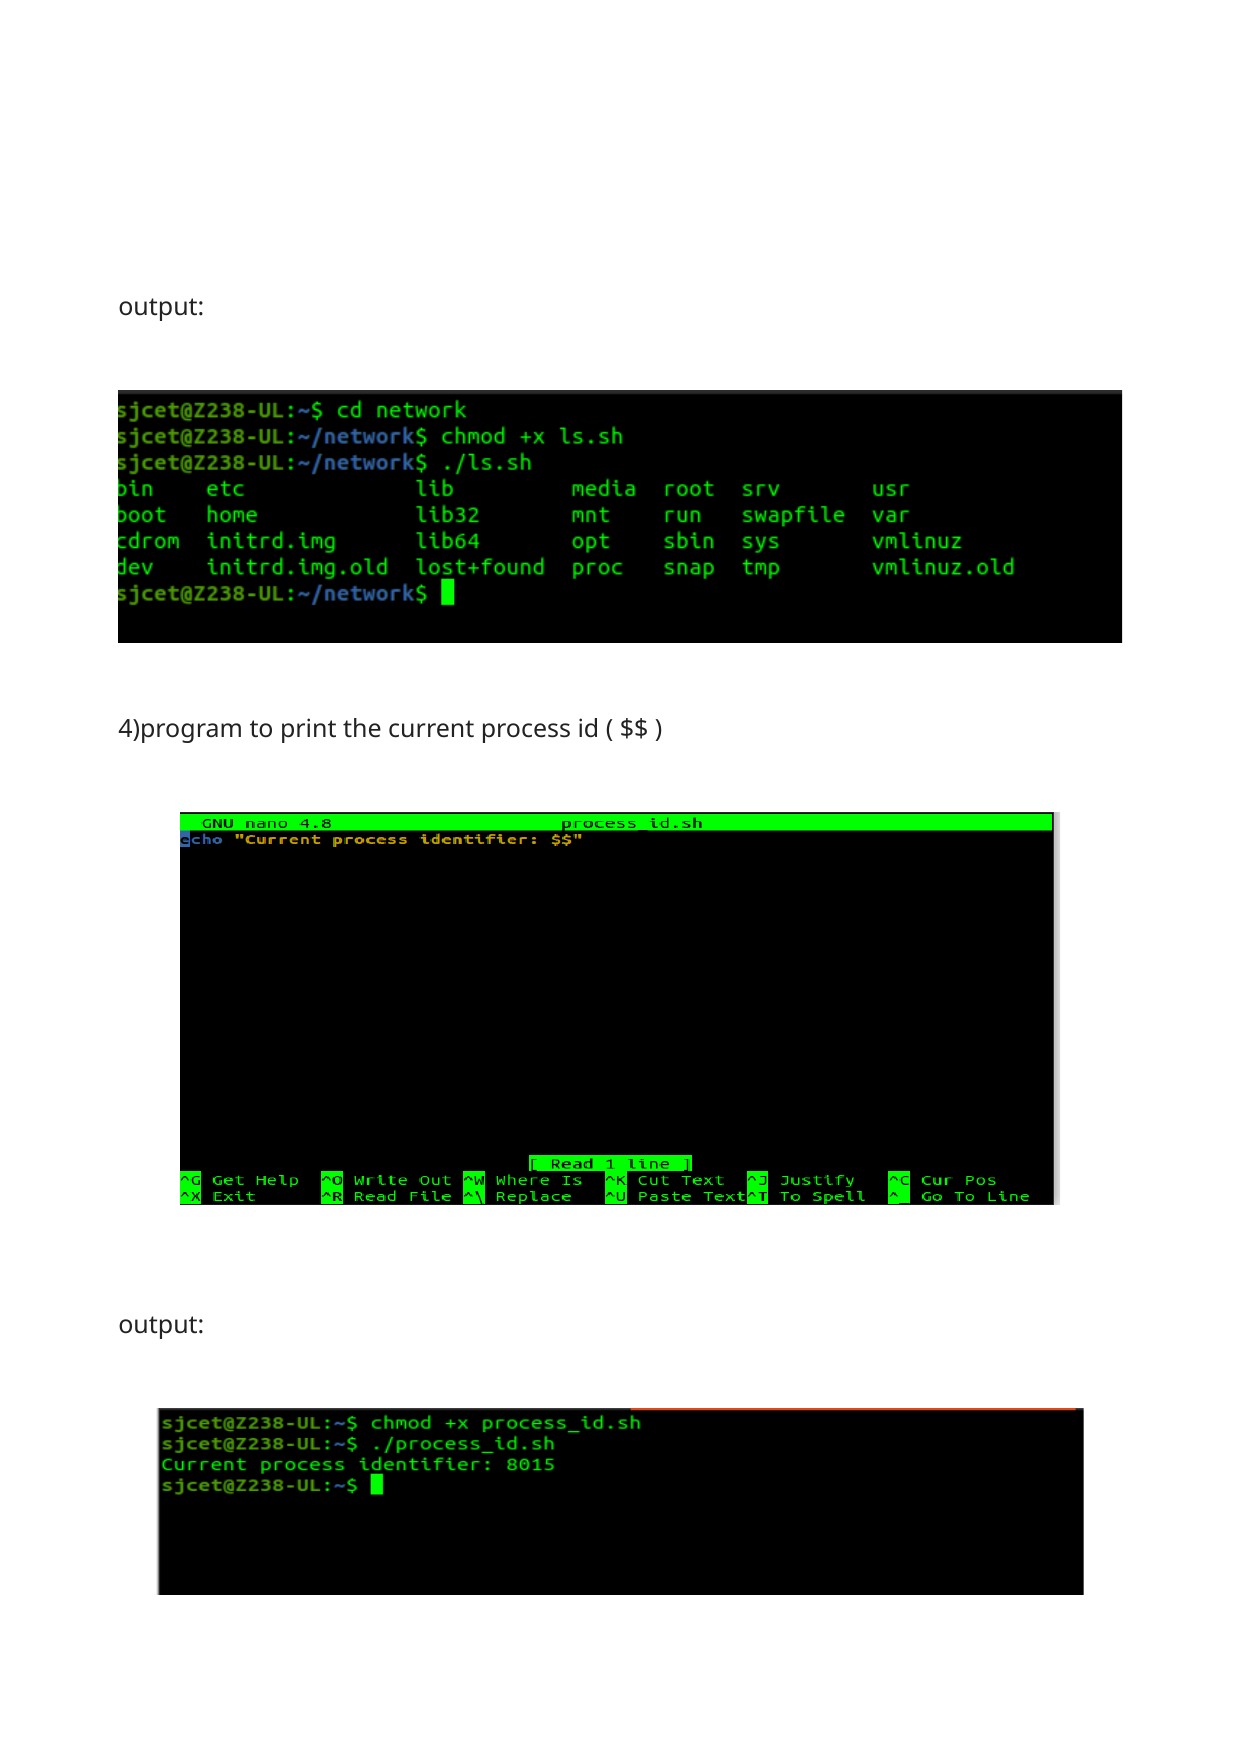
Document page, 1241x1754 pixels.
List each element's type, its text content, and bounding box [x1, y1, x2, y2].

picture [118, 390, 1123, 643]
text 4)program to print the current process id ( $$ ) [118, 711, 1122, 745]
picture [180, 812, 1060, 1205]
text output: [118, 288, 1122, 322]
text output: [118, 1307, 1122, 1341]
picture [156, 1408, 1084, 1595]
